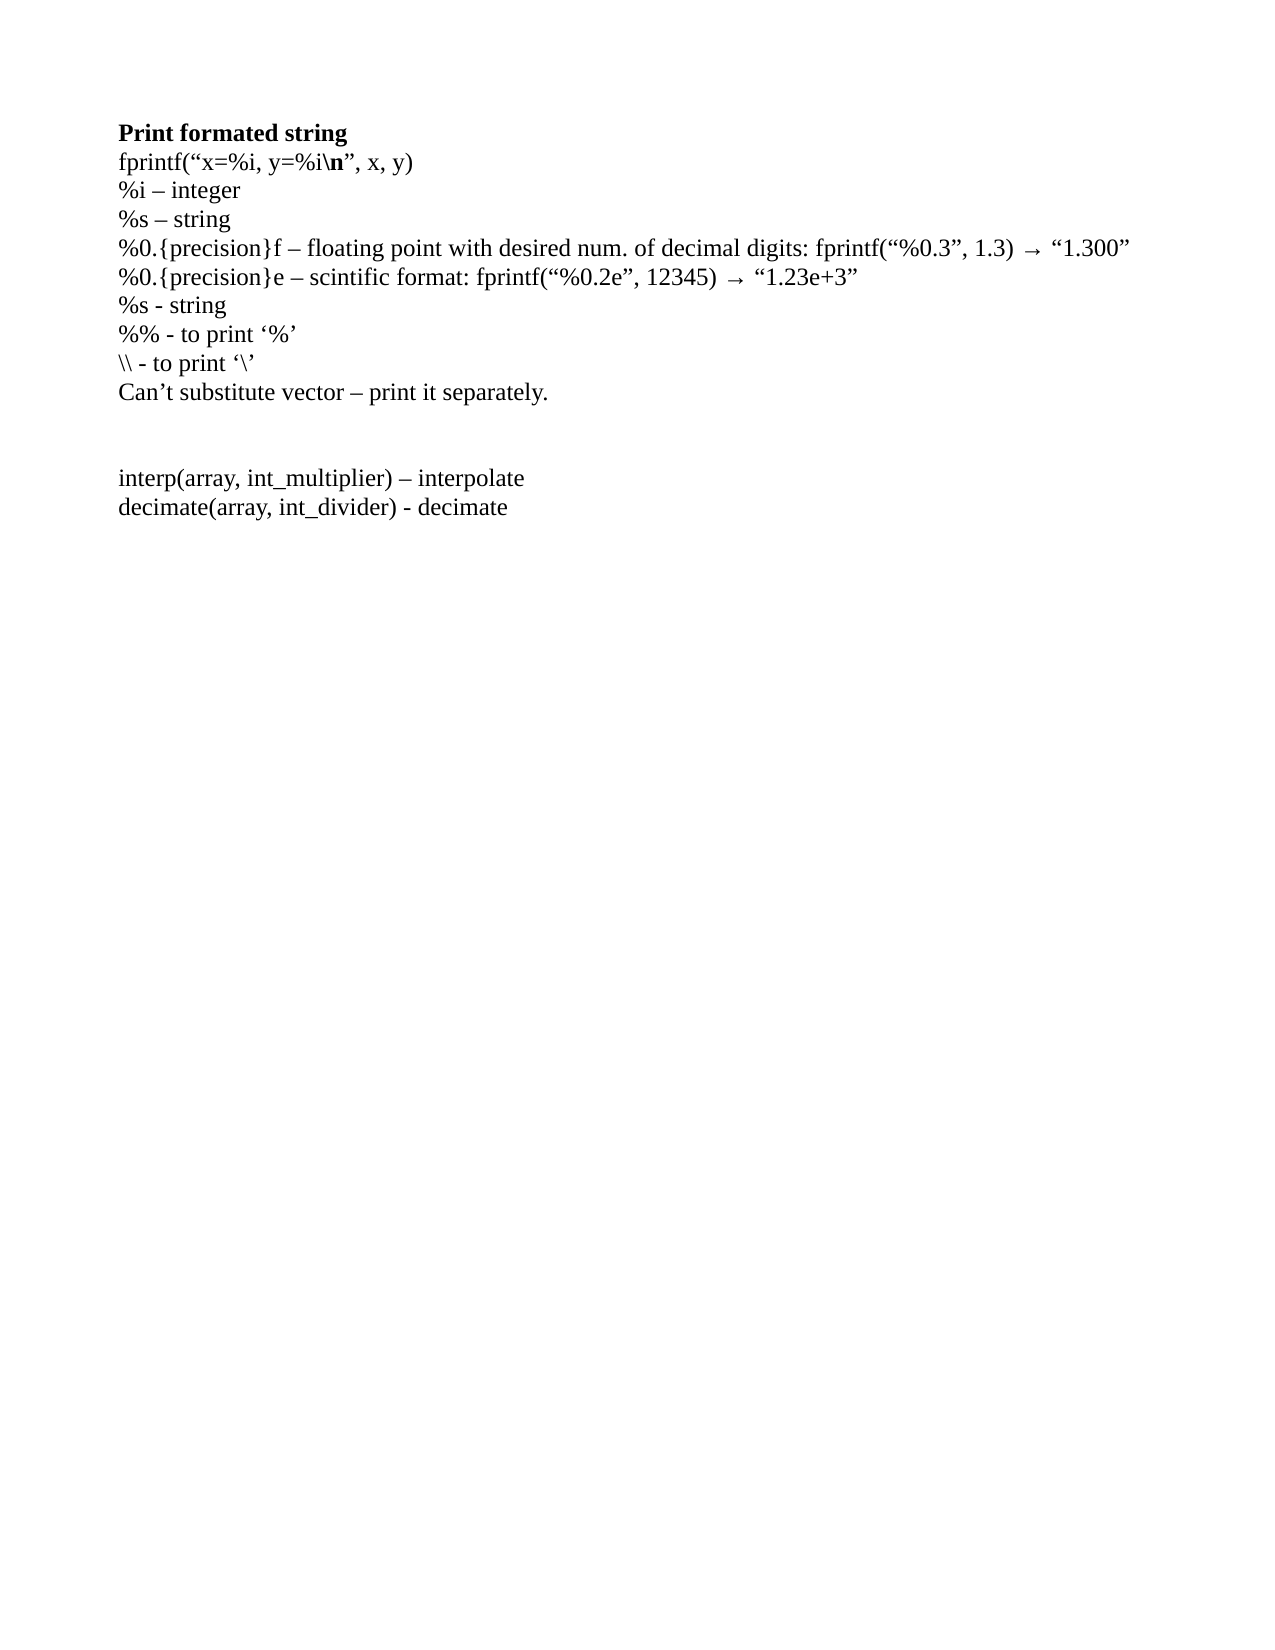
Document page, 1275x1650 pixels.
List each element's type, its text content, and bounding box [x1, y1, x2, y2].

text %s - string [118, 291, 1157, 319]
text decimate(array, int_divider) - decimate [118, 492, 1157, 521]
text \\ - to print ‘\’ [118, 348, 1157, 377]
text %0.{precision}e – scintific format: fprintf(“%0.2e”, 12345) → “1.23e+3” [118, 262, 1157, 291]
text Can’t substitute vector – print it separately. [118, 377, 1157, 406]
text %s – string [118, 204, 1157, 233]
text Print formated string [118, 118, 1157, 147]
text %i – integer [118, 176, 1157, 204]
text interp(array, int_multiplier) – interpolate [118, 463, 1157, 492]
text %% - to print ‘%’ [118, 319, 1157, 348]
text fprintf(“x=%i, y=%i\n”, x, y) [118, 147, 1157, 176]
text %0.{precision}f – floating point with desired num. of decimal digits: fprintf(“%0.3”, 1.3) → “1.300” [118, 233, 1157, 262]
